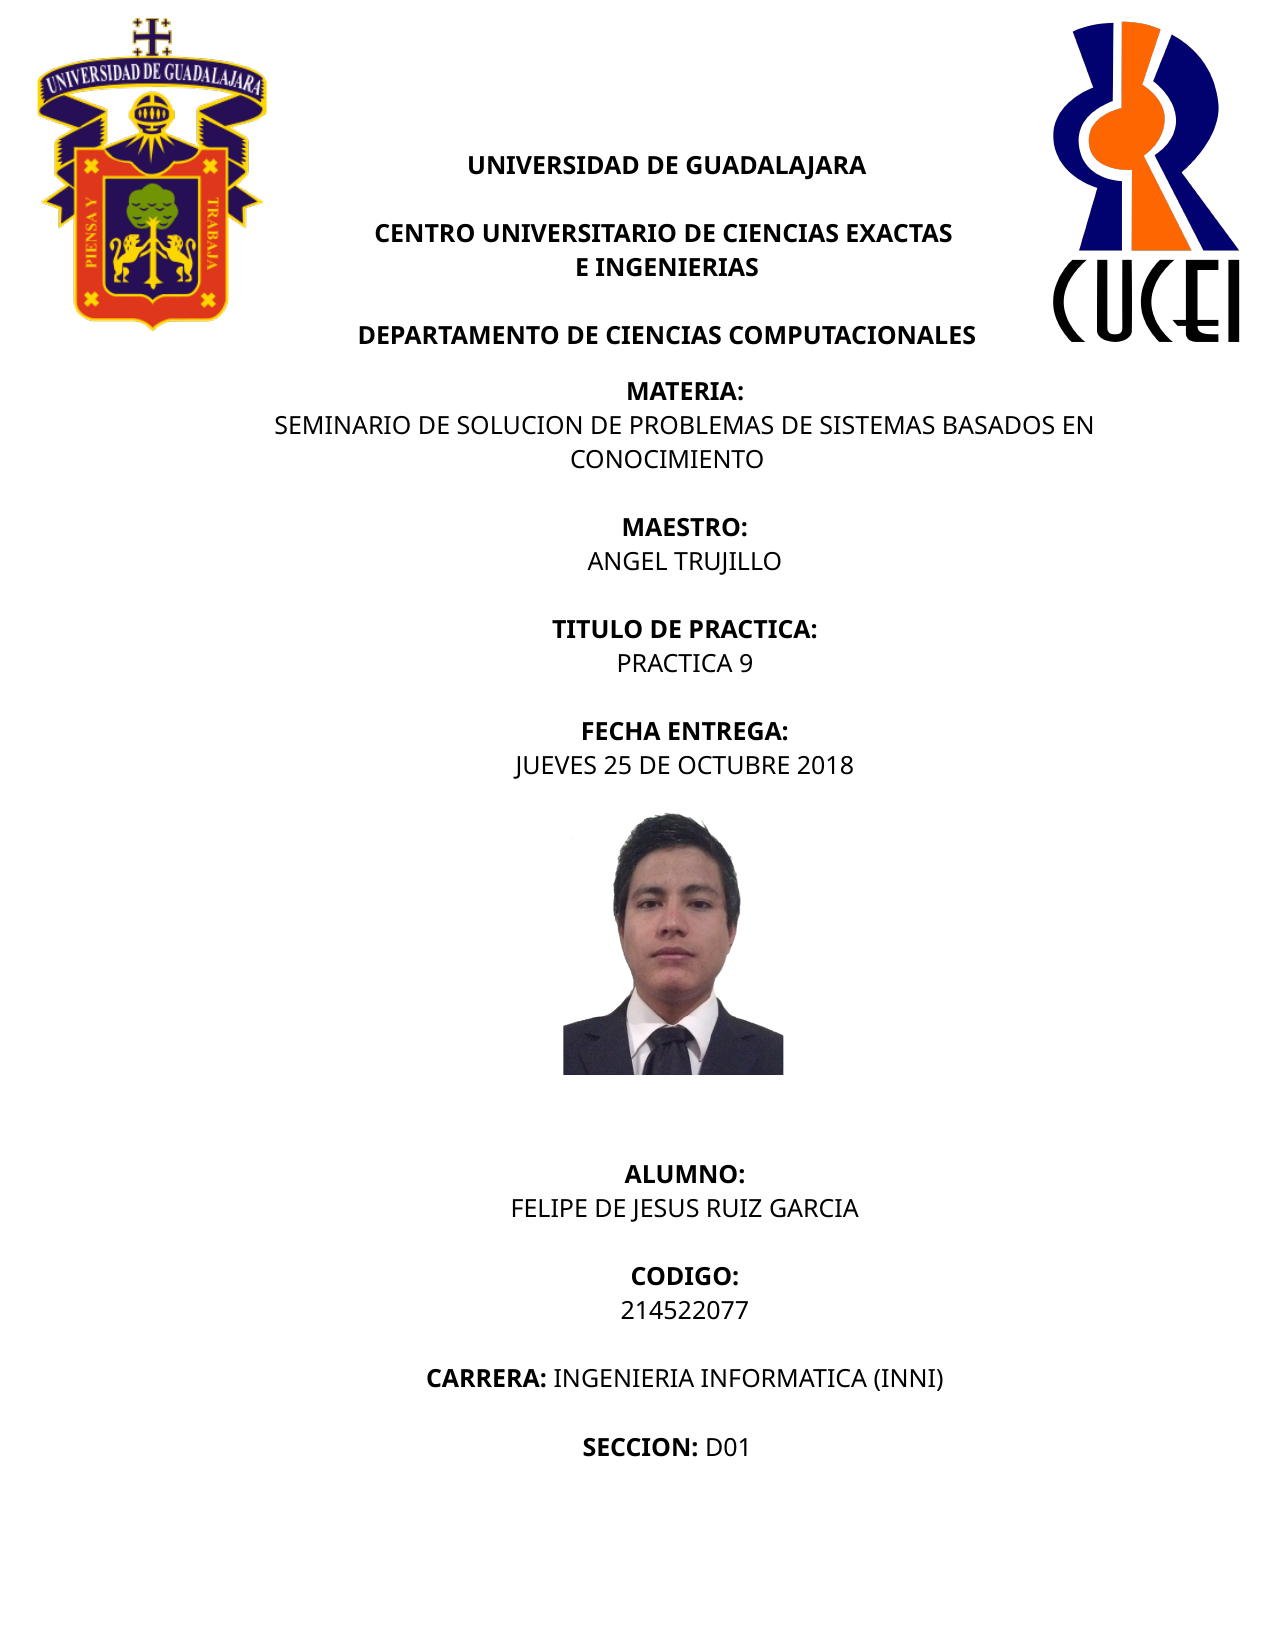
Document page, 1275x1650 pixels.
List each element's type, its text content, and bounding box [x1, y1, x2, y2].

text CODIGO: [177, 1259, 1157, 1293]
text FECHA ENTREGA: [177, 714, 1157, 748]
text CARRERA: INGENIERIA INFORMATICA (INNI) [177, 1361, 1157, 1395]
text TITULO DE PRACTICA: [177, 612, 1157, 646]
text JUEVES 25 DE OCTUBRE 2018 [177, 748, 1157, 782]
picture [37, 18, 267, 331]
text SECCION: D01 [177, 1395, 1157, 1463]
text PRACTICA 9 [177, 646, 1157, 680]
text CENTRO UNIVERSITARIO DE CIENCIAS EXACTAS [267, 216, 1031, 250]
text FELIPE DE JESUS RUIZ GARCIA [177, 1191, 1157, 1225]
text SEMINARIO DE SOLUCION DE PROBLEMAS DE SISTEMAS BASADOS EN CONOCIMIENTO [177, 407, 1157, 476]
text ANGEL TRUJILLO [177, 544, 1157, 578]
text MAESTRO: [177, 509, 1157, 544]
text E INGENIERIAS [267, 250, 1031, 284]
text ALUMNO: [177, 1157, 1157, 1191]
text UNIVERSIDAD DE GUADALAJARA [267, 148, 1031, 182]
picture [1031, 20, 1261, 345]
picture [563, 785, 784, 1075]
text DEPARTAMENTO DE CIENCIAS COMPUTACIONALES [177, 318, 1157, 352]
text 214522077 [177, 1293, 1157, 1327]
text MATERIA: [177, 373, 1157, 407]
